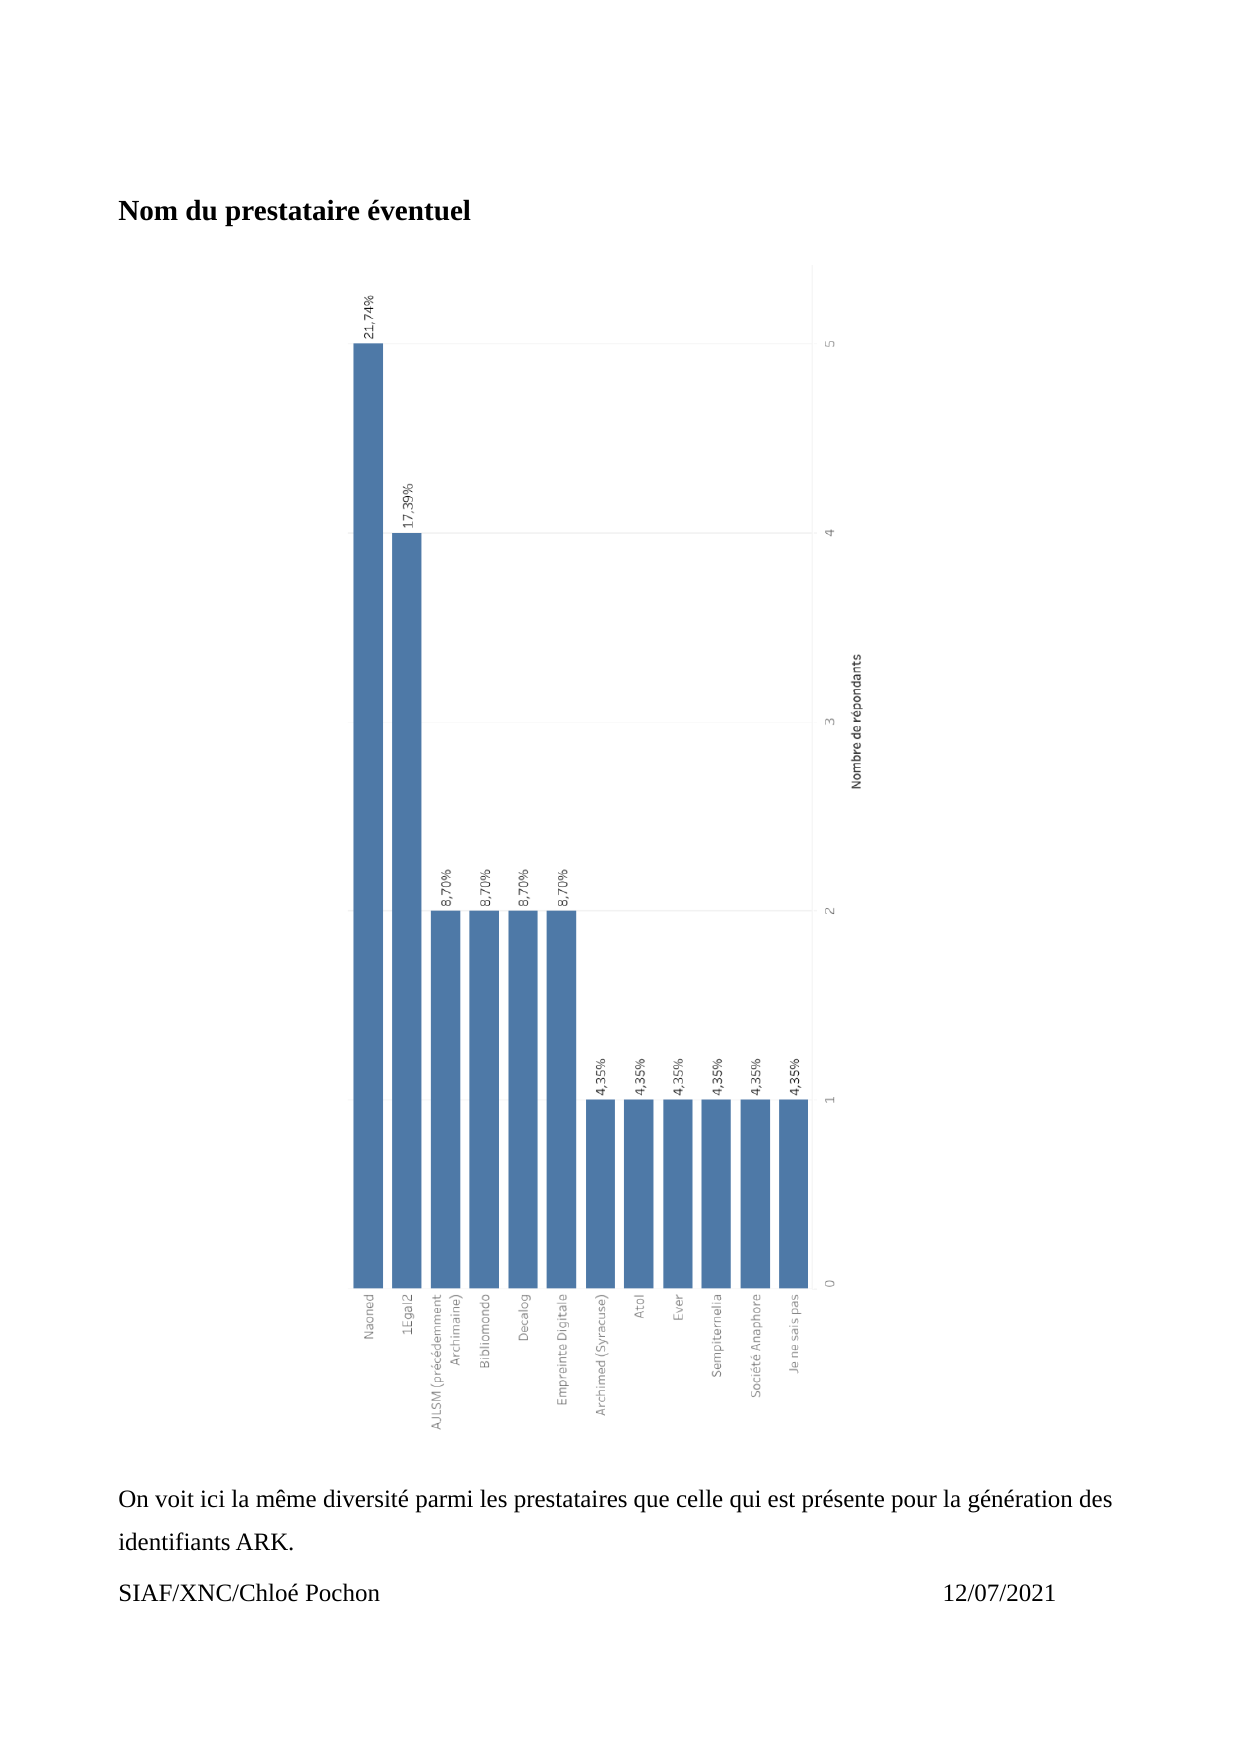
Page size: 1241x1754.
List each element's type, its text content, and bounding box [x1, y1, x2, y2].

subtitle Nom du prestataire éventuel [118, 193, 1122, 227]
text On voit ici la même diversité parmi les prestataires que celle qui est présente pour la génération des identifiants ARK. [118, 1484, 1122, 1556]
picture [337, 265, 871, 1454]
